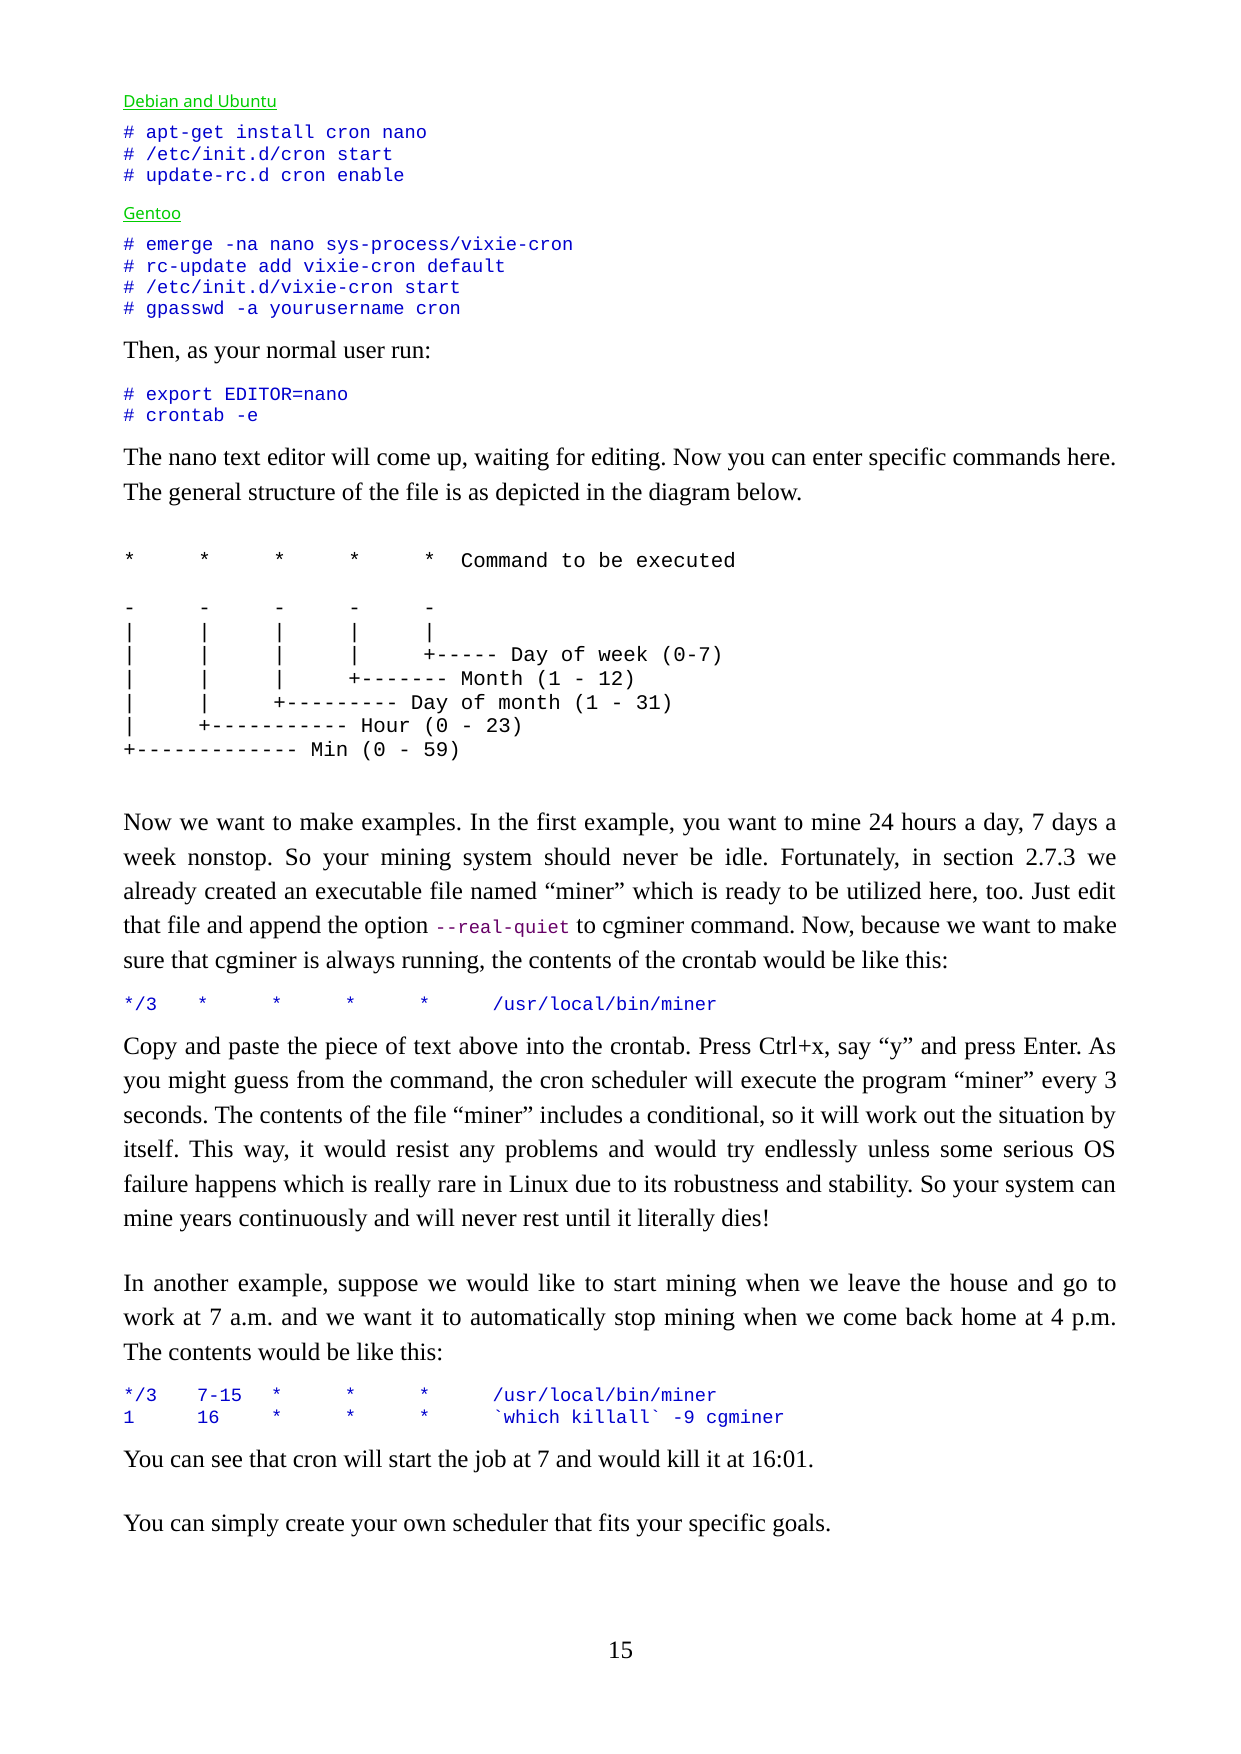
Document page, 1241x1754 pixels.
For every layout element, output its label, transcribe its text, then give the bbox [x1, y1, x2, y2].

text | | +--------- Day of month (1 - 31) [123, 692, 1117, 715]
text # gpasswd -a yourusername cron [123, 299, 1117, 320]
text You can see that cron will start the job at 7 and would kill it at 16:01. [123, 1444, 1117, 1472]
text # export EDITOR=nano [123, 385, 1117, 406]
text In another example, suppose we would like to start mining when we leave the house and go to work at 7 a.m. and we want it to automatically stop mining when we come back home at 4 p.m. The contents would be like this: [123, 1268, 1117, 1366]
text # rc-update add vixie-cron default [123, 256, 1117, 278]
text +------------- Min (0 - 59) [123, 739, 1117, 763]
text Debian and Ubuntu [123, 90, 1117, 113]
text You can simply create your own scheduler that fits your specific goals. [123, 1508, 1117, 1537]
text # crontab -e [123, 406, 1117, 427]
text Gentoo [123, 202, 1117, 225]
text Then, as your normal user run: [123, 335, 1117, 364]
text # apt-get install cron nano [123, 123, 1117, 144]
text # emerge -na nano sys-process/vixie-cron [123, 235, 1117, 256]
text - - - - - [123, 597, 1117, 621]
text */3 * * * * /usr/local/bin/miner [123, 995, 1117, 1016]
text Now we want to make examples. In the first example, you want to mine 24 hours a day, 7 days a week nonstop. So your mining system should never be idle. Fortunately, in section 2.7.3 we already created an executable file named “miner” which is ready to be utilized here, too. Just edit that file and append the option --real-quiet to cgminer command. Now, because we want to make sure that cgminer is always running, the contents of the crontab would be like this: [123, 807, 1117, 974]
text */3 7-15 * * * /usr/local/bin/miner [123, 1386, 1117, 1407]
text | +----------- Hour (0 - 23) [123, 715, 1117, 739]
text # update-rc.d cron enable [123, 166, 1117, 187]
text Copy and paste the piece of text above into the crontab. Press Ctrl+x, say “y” and press Enter. As you might guess from the command, the cron scheduler will execute the program “miner” every 3 seconds. The contents of the file “miner” includes a conditional, so it will work out the situation by itself. This way, it would resist any problems and would try endlessly unless some serious OS failure happens which is really rare in Linux due to its robustness and stability. So your system can mine years continuously and will never rest until it literally dies! [123, 1031, 1117, 1232]
text * * * * * Command to be executed [123, 550, 1117, 573]
text # /etc/init.d/vixie-cron start [123, 278, 1117, 299]
text # /etc/init.d/cron start [123, 144, 1117, 166]
text | | | +------- Month (1 - 12) [123, 668, 1117, 692]
text The nano text editor will come up, waiting for editing. Now you can enter specific commands here. The general structure of the file is as depicted in the diagram below. [123, 442, 1117, 505]
text | | | | | [123, 621, 1117, 644]
text 1 16 * * * `which killall` -9 cgminer [123, 1407, 1117, 1429]
text | | | | +----- Day of week (0-7) [123, 644, 1117, 668]
